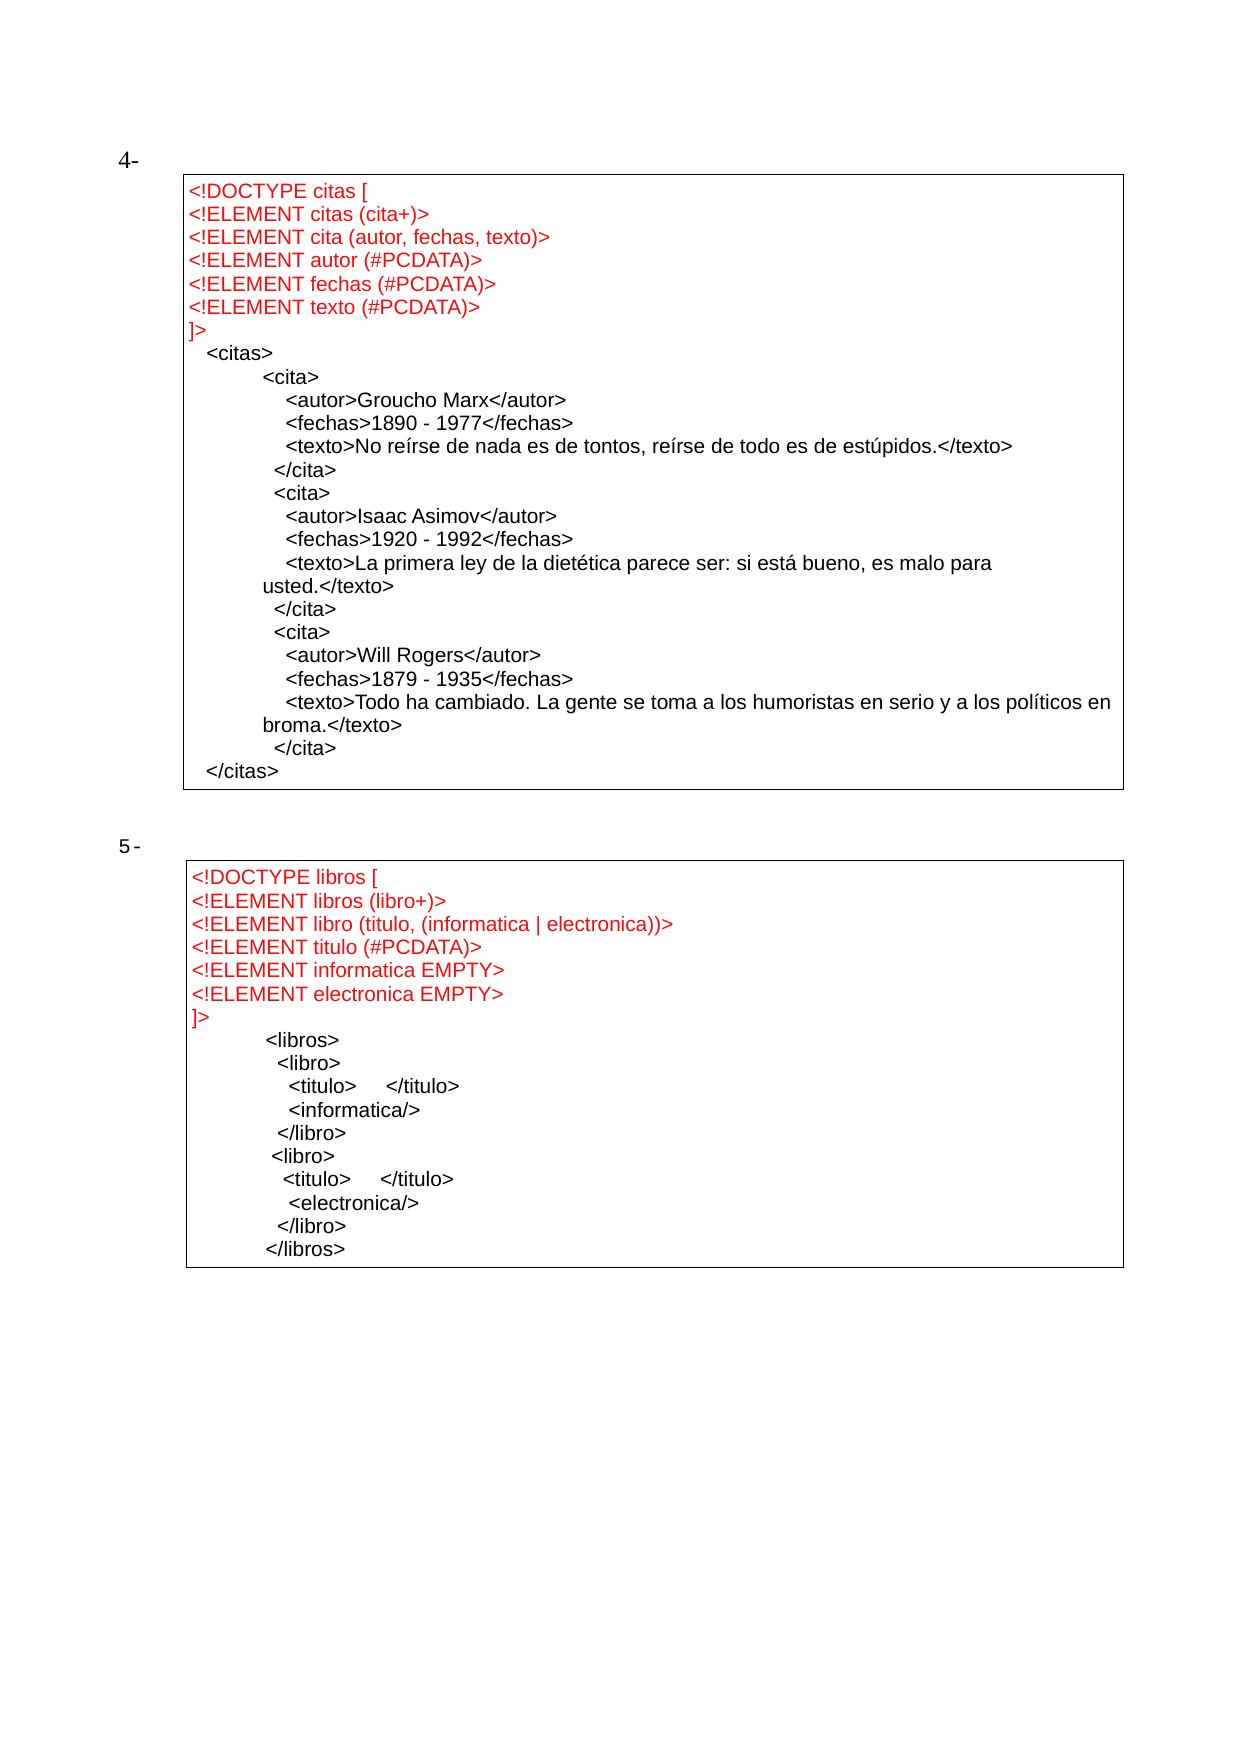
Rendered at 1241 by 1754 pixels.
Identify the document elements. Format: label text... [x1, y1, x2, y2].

text 5- [118, 836, 1122, 860]
table_header <!DOCTYPE citas [ <!ELEMENT citas (cita+)> <!ELEMENT cita (autor, fechas, texto)> <!ELEMENT autor (#PCDATA)> <!ELEMENT fechas (#PCDATA)> <!ELEMENT texto (#PCDATA)> ]> <citas> <cita> <autor>Groucho Marx</autor> <fechas>1890 - 1977</fechas> <texto>No reírse de nada es de tontos, reírse de todo es de estúpidos.</texto> </cita> <cita> <autor>Isaac Asimov</autor> <fechas>1920 - 1992</fechas> <texto>La primera ley de la dietética parece ser: si está bueno, es malo para usted.</texto> </cita> <cita> <autor>Will Rogers</autor> <fechas>1879 - 1935</fechas> <texto>Todo ha cambiado. La gente se toma a los humoristas en serio y a los políticos en broma.</texto> </cita> </citas> [184, 175, 1123, 789]
text 4- [118, 146, 1122, 173]
table_header <!DOCTYPE libros [ <!ELEMENT libros (libro+)> <!ELEMENT libro (titulo, (informatica | electronica))> <!ELEMENT titulo (#PCDATA)> <!ELEMENT informatica EMPTY> <!ELEMENT electronica EMPTY> ]> <libros> <libro> <titulo> </titulo> <informatica/> </libro> <libro> <titulo> </titulo> <electronica/> </libro> </libros> [187, 861, 1123, 1267]
